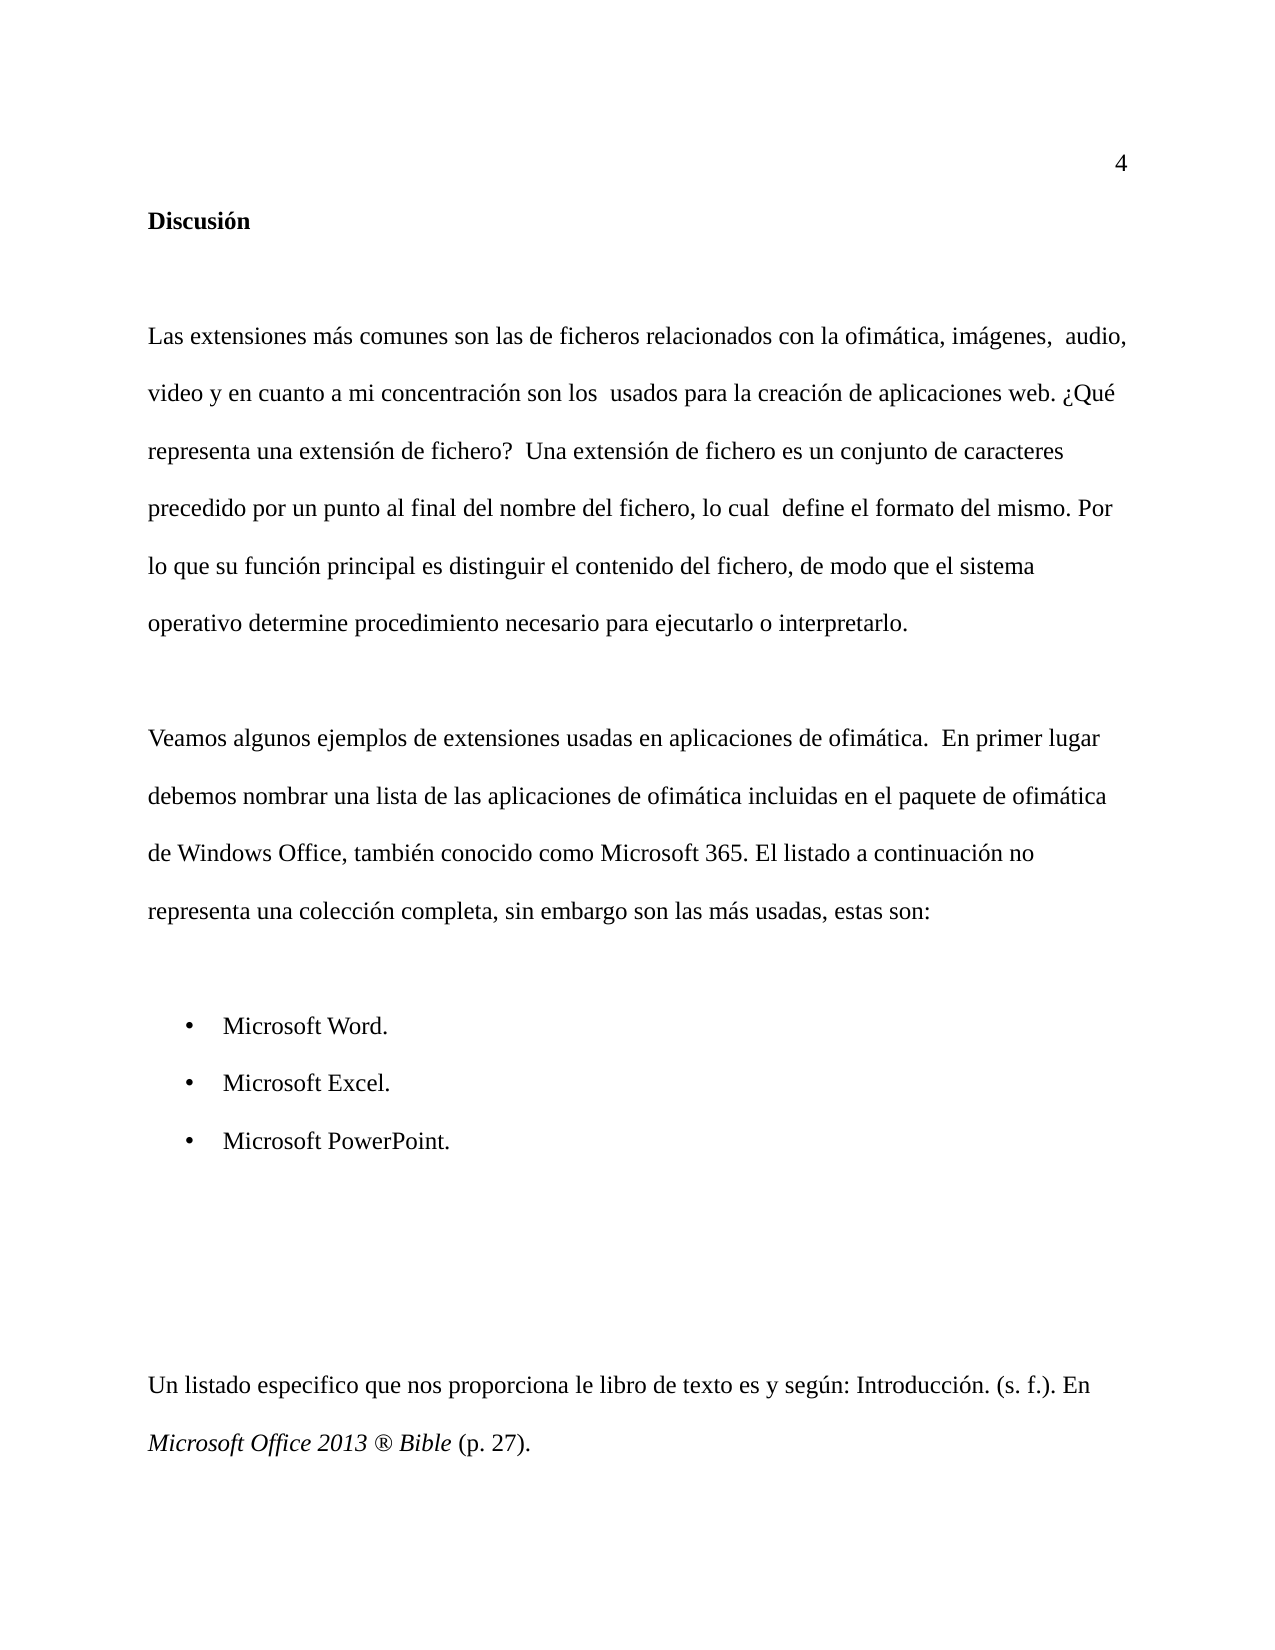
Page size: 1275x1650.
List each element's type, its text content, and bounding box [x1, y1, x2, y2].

list Microsoft Word. [185, 1011, 1127, 1039]
text Discusión [148, 206, 1127, 234]
list Microsoft PowerPoint. [185, 1126, 1127, 1154]
text Un listado especifico que nos proporciona le libro de texto es y según: Introducción. (s. f.). En Microsoft Office 2013 ® Bible (p. 27). [148, 1370, 1127, 1457]
text Las extensiones más comunes son las de ficheros relacionados con la ofimática, imágenes, audio, video y en cuanto a mi concentración son los usados para la creación de aplicaciones web. ¿Qué representa una extensión de fichero? Una extensión de fichero es un conjunto de caracteres precedido por un punto al final del nombre del fichero, lo cual define el formato del mismo. Por lo que su función principal es distinguir el contenido del fichero, de modo que el sistema operativo determine procedimiento necesario para ejecutarlo o interpretarlo. [148, 321, 1127, 637]
text Veamos algunos ejemplos de extensiones usadas en aplicaciones de ofimática. En primer lugar debemos nombrar una lista de las aplicaciones de ofimática incluidas en el paquete de ofimática de Windows Office, también conocido como Microsoft 365. El listado a continuación no representa una colección completa, sin embargo son las más usadas, estas son: [148, 723, 1127, 924]
list Microsoft Excel. [185, 1068, 1127, 1097]
